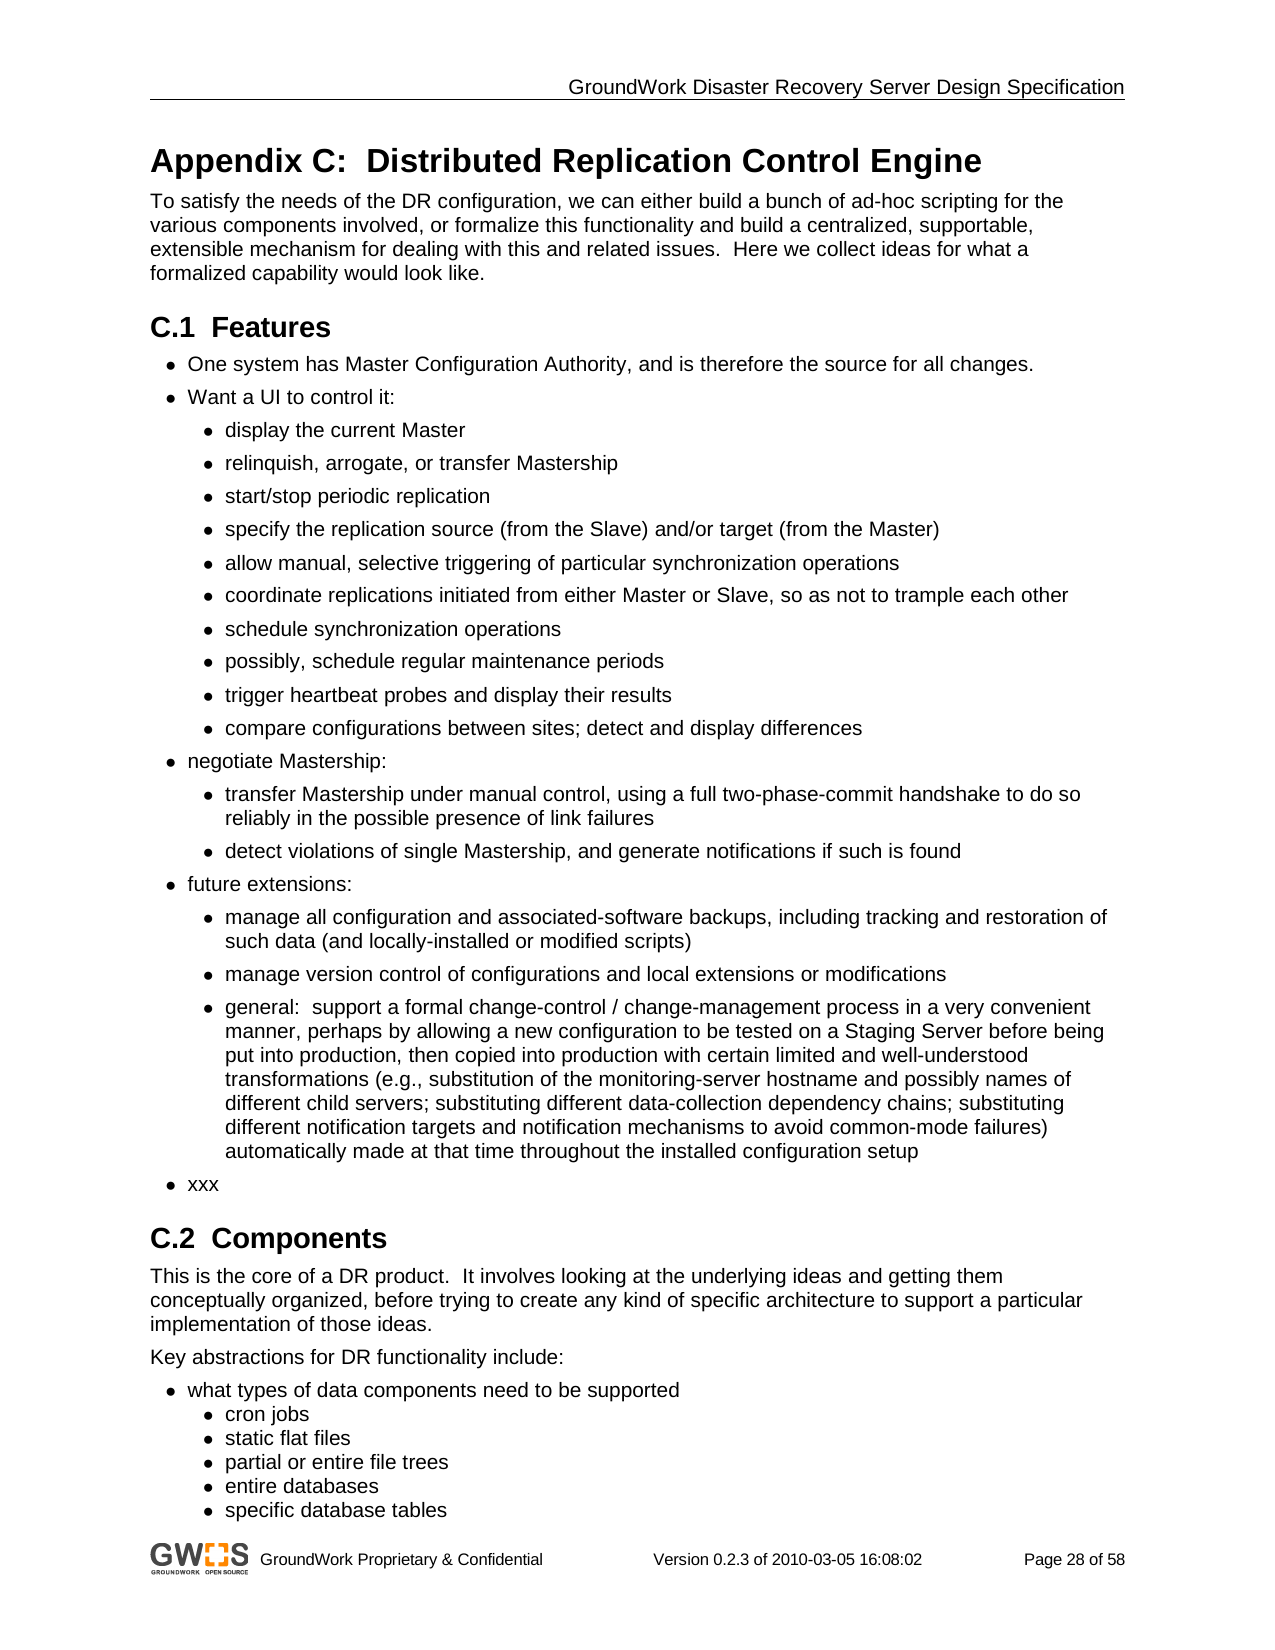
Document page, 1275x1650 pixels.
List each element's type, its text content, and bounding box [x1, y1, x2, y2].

list compare configurations between sites; detect and display differences [202, 716, 1125, 739]
list manage version control of configurations and local extensions or modifications [202, 962, 1125, 986]
subtitle Components [150, 1221, 1125, 1255]
list allow manual, selective triggering of particular synchronization operations [202, 550, 1125, 574]
list Want a UI to control it: [165, 385, 1125, 409]
list static flat files [202, 1426, 1125, 1450]
list partial or entire file trees [202, 1450, 1125, 1474]
list entire databases [202, 1474, 1125, 1498]
picture [150, 1543, 248, 1575]
list possibly, schedule regular maintenance periods [202, 649, 1125, 673]
text To satisfy the needs of the DR configuration, we can either build a bunch of ad-hoc scripting for the various components involved, or formalize this functionality and build a centralized, supportable, extensible mechanism for dealing with this and related issues. Here we collect ideas for what a formalized capability would look like. [150, 188, 1125, 285]
list start/stop periodic replication [202, 484, 1125, 508]
list schedule synchronization operations [202, 616, 1125, 641]
list future extensions: [165, 872, 1125, 896]
list transfer Mastership under manual control, using a full two-phase-commit handshake to do so reliably in the possible presence of link failures [202, 782, 1125, 830]
list specify the replication source (from the Slave) and/or target (from the Master) [202, 517, 1125, 541]
subtitle Distributed Replication Control Engine [150, 141, 1125, 179]
list xxx [165, 1172, 1125, 1196]
text Key abstractions for DR functionality include: [150, 1345, 1125, 1369]
list what types of data components need to be supported [165, 1378, 1125, 1402]
list negotiate Mastership: [165, 748, 1125, 773]
list One system has Master Configuration Authority, and is therefore the source for all changes. [165, 352, 1125, 376]
subtitle Features [150, 310, 1125, 343]
list general: support a formal change-control / change-management process in a very convenient manner, perhaps by allowing a new configuration to be tested on a Staging Server before being put into production, then copied into production with certain limited and well-understood transformations (e.g., substitution of the monitoring-server hostname and possibly names of different child servers; substituting different data-collection dependency chains; substituting different notification targets and notification mechanisms to avoid common-mode failures) automatically made at that time throughout the installed configuration setup [202, 995, 1125, 1163]
list specific database tables [202, 1498, 1125, 1522]
list detect violations of single Mastership, and generate notifications if such is found [202, 839, 1125, 863]
list display the current Master [202, 418, 1125, 442]
list cron jobs [202, 1402, 1125, 1426]
list manage all configuration and associated-software backups, including tracking and restoration of such data (and locally-installed or modified scripts) [202, 905, 1125, 953]
list trigger heartbeat probes and display their results [202, 682, 1125, 707]
list relinquish, arrogate, or transfer Mastership [202, 451, 1125, 475]
list coordinate replications initiated from either Master or Slave, so as not to trample each other [202, 583, 1125, 607]
text This is the core of a DR product. It involves looking at the underlying ideas and getting them conceptually organized, before trying to create any kind of specific architecture to support a particular implementation of those ideas. [150, 1264, 1125, 1336]
